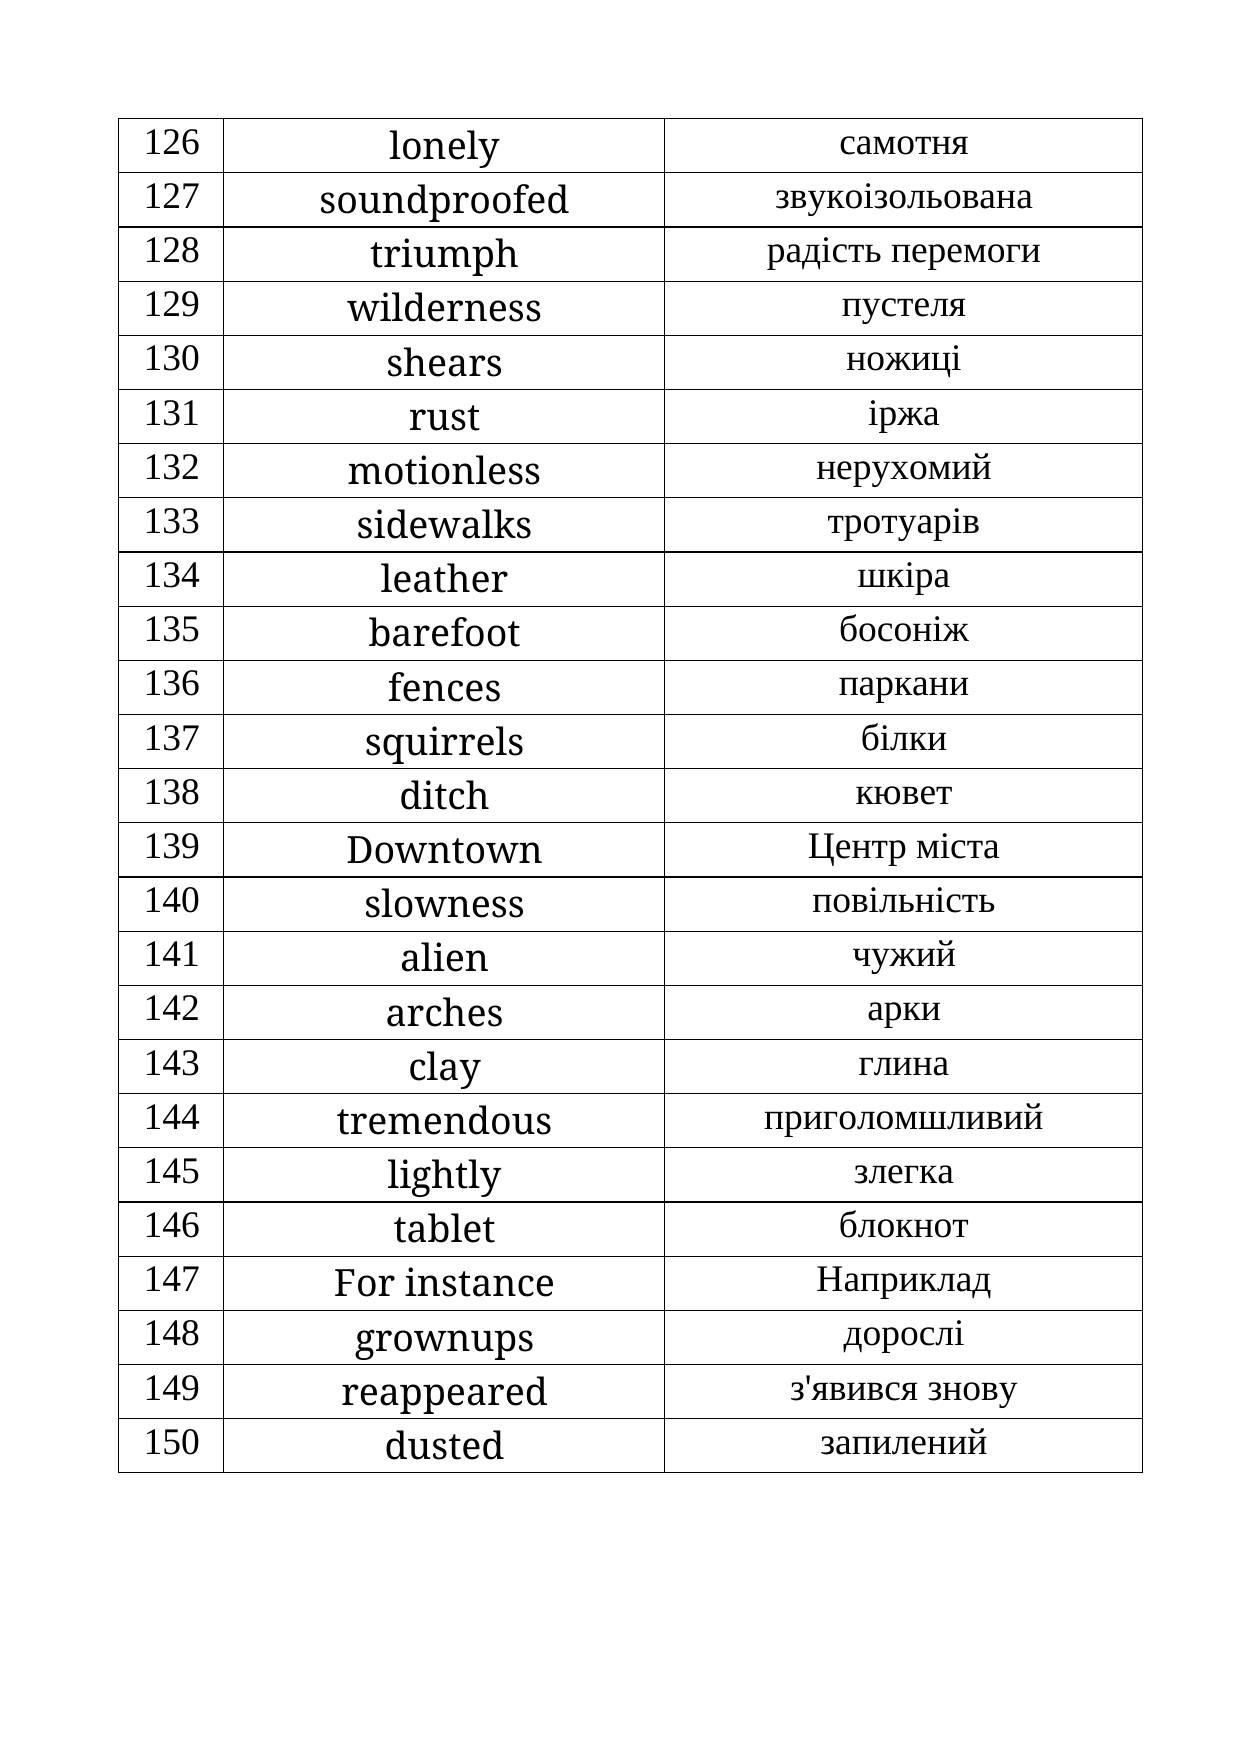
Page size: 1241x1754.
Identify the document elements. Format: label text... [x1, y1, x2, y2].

table_cell soundproofed [224, 173, 664, 226]
table_cell alien [224, 932, 664, 985]
table_cell rust [224, 390, 664, 443]
table_cell 126 [119, 119, 223, 172]
table_cell fences [224, 661, 664, 714]
table_cell радість перемоги [665, 228, 1142, 281]
table_cell reappeared [224, 1365, 664, 1418]
table_cell запилений [665, 1419, 1142, 1472]
table_cell dusted [224, 1419, 664, 1472]
table_cell Downtown [224, 823, 664, 876]
table_cell 141 [119, 932, 223, 985]
table_cell 146 [119, 1203, 223, 1256]
table_cell злегка [665, 1148, 1142, 1201]
table_cell 128 [119, 228, 223, 281]
table_cell приголомшливий [665, 1094, 1142, 1147]
table_cell блокнот [665, 1203, 1142, 1256]
table_cell 137 [119, 715, 223, 768]
table_cell 144 [119, 1094, 223, 1147]
table_cell білки [665, 715, 1142, 768]
table_cell 145 [119, 1148, 223, 1201]
table_cell 148 [119, 1311, 223, 1364]
table_cell Наприклад [665, 1257, 1142, 1310]
table_cell з'явився знову [665, 1365, 1142, 1418]
table_cell кювет [665, 769, 1142, 822]
table_cell lonely [224, 119, 664, 172]
table_cell clay [224, 1040, 664, 1093]
table_cell пустеля [665, 282, 1142, 335]
table_cell wilderness [224, 282, 664, 335]
table_cell 142 [119, 986, 223, 1039]
table_cell нерухомий [665, 444, 1142, 497]
table_cell barefoot [224, 607, 664, 660]
table_cell 129 [119, 282, 223, 335]
table_cell 140 [119, 878, 223, 931]
table_cell чужий [665, 932, 1142, 985]
table_cell tremendous [224, 1094, 664, 1147]
table_cell 138 [119, 769, 223, 822]
table_cell slowness [224, 878, 664, 931]
table_cell глина [665, 1040, 1142, 1093]
table_cell 136 [119, 661, 223, 714]
table_cell звукоізольована [665, 173, 1142, 226]
table_cell арки [665, 986, 1142, 1039]
table_cell повільність [665, 878, 1142, 931]
table_cell motionless [224, 444, 664, 497]
table_cell 132 [119, 444, 223, 497]
table_cell 135 [119, 607, 223, 660]
table_cell босоніж [665, 607, 1142, 660]
table_cell 130 [119, 336, 223, 389]
table_cell паркани [665, 661, 1142, 714]
table_cell шкіра [665, 553, 1142, 606]
table_cell grownups [224, 1311, 664, 1364]
table_cell 149 [119, 1365, 223, 1418]
table_cell leather [224, 553, 664, 606]
table_cell іржа [665, 390, 1142, 443]
table_cell 133 [119, 498, 223, 551]
table_cell 147 [119, 1257, 223, 1310]
table_cell 127 [119, 173, 223, 226]
table_cell тротуарів [665, 498, 1142, 551]
table_cell shears [224, 336, 664, 389]
table_cell 139 [119, 823, 223, 876]
table_cell 150 [119, 1419, 223, 1472]
table_cell triumph [224, 228, 664, 281]
table_cell Центр міста [665, 823, 1142, 876]
table_cell arches [224, 986, 664, 1039]
table_cell 134 [119, 553, 223, 606]
table_cell 131 [119, 390, 223, 443]
table_cell ditch [224, 769, 664, 822]
table_cell For instance [224, 1257, 664, 1310]
table_cell sidewalks [224, 498, 664, 551]
table_cell дорослі [665, 1311, 1142, 1364]
table_cell 143 [119, 1040, 223, 1093]
table_cell squirrels [224, 715, 664, 768]
table_cell самотня [665, 119, 1142, 172]
table_cell ножиці [665, 336, 1142, 389]
table_cell tablet [224, 1203, 664, 1256]
table_cell lightly [224, 1148, 664, 1201]
